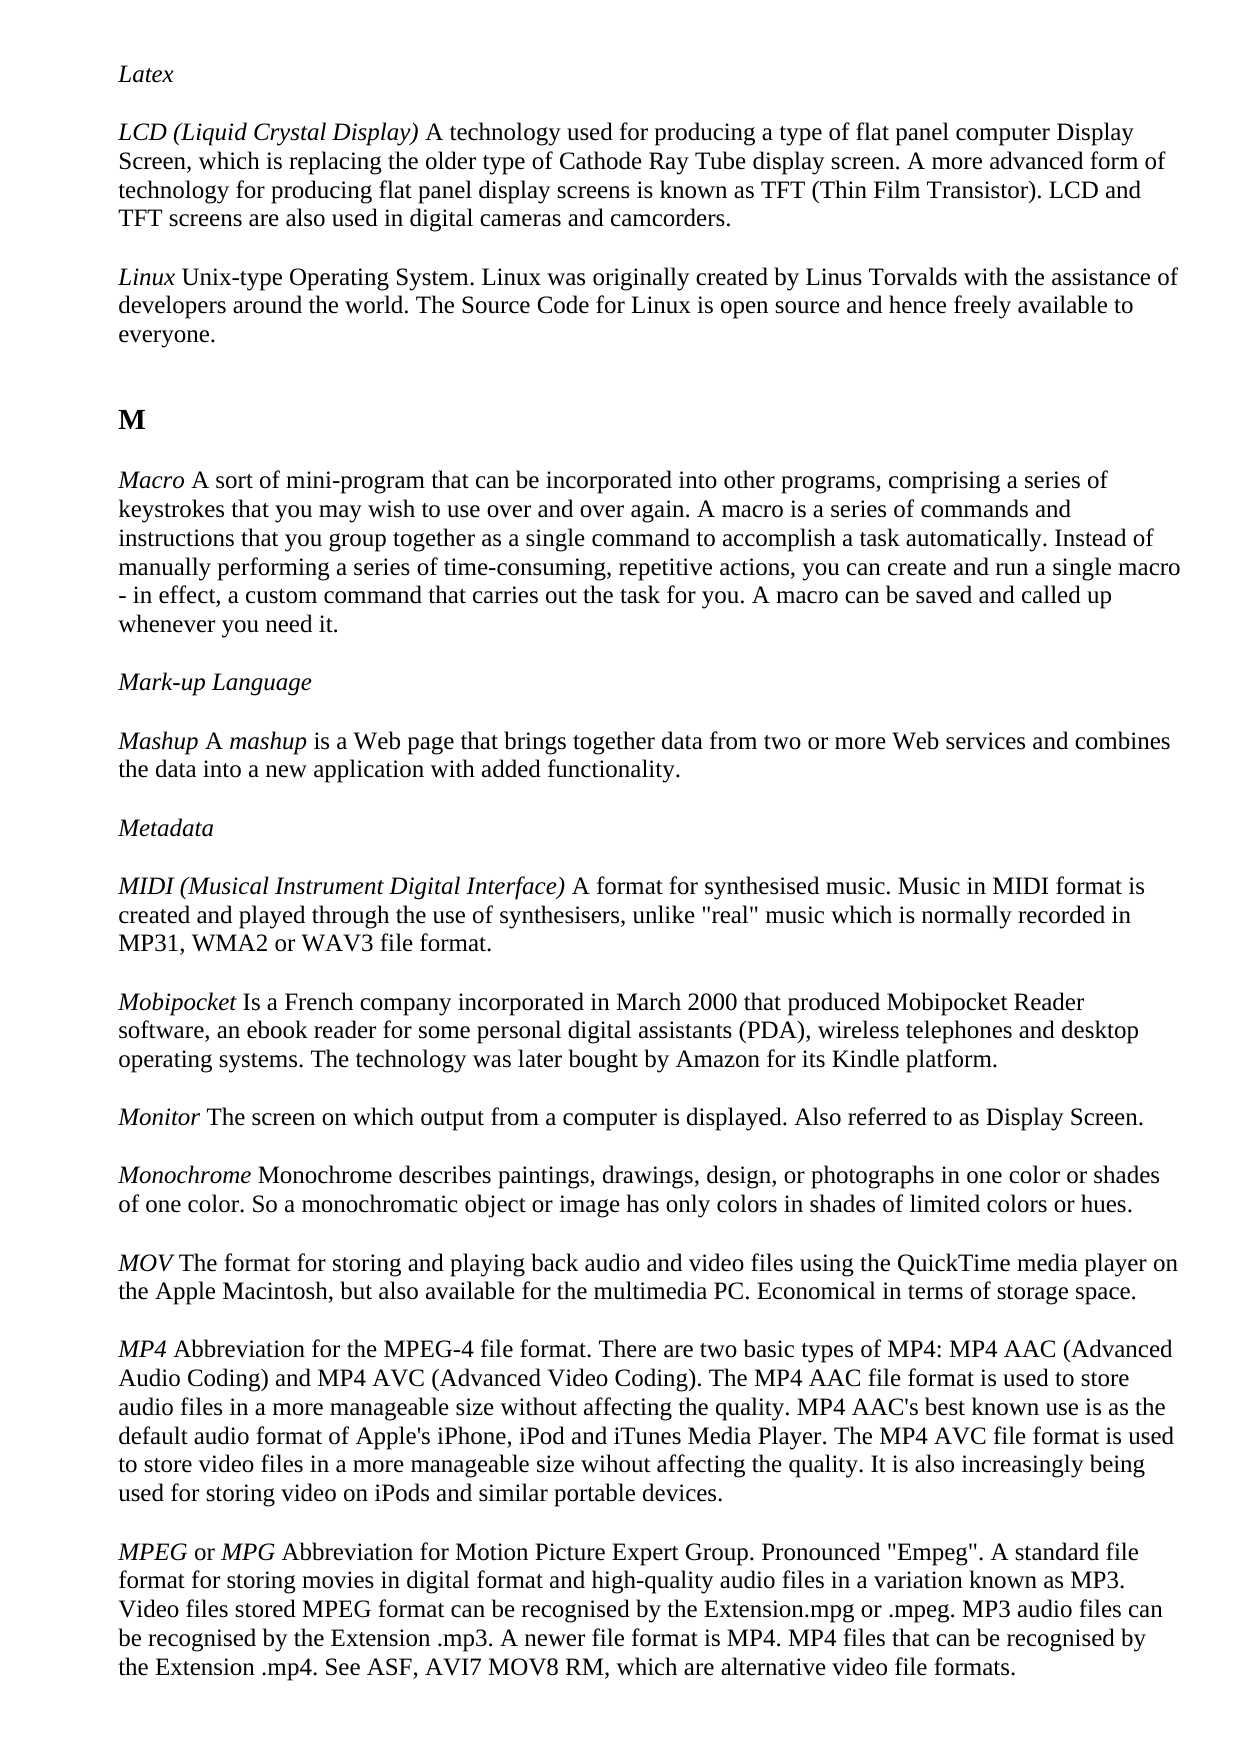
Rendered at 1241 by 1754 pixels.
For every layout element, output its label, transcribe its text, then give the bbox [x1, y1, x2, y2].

text Mobipocket Is a French company incorporated in March 2000 that produced Mobipocket Reader software, an ebook reader for some personal digital assistants (PDA), wireless telephones and desktop operating systems. The technology was later bought by Amazon for its Kindle platform. [118, 987, 1181, 1073]
text Linux Unix-type Operating System. Linux was originally created by Linus Torvalds with the assistance of developers around the world. The Source Code for Linux is open source and hence freely available to everyone. [118, 262, 1181, 348]
text Monochrome Monochrome describes paintings, drawings, design, or photographs in one color or shades of one color. So a monochromatic object or image has only colors in shades of limited colors or hues. [118, 1161, 1181, 1218]
subtitle M [118, 402, 1181, 436]
text Macro A sort of mini-program that can be incorporated into other programs, comprising a series of keystrokes that you may wish to use over and over again. A macro is a series of commands and instructions that you group together as a single command to accomplish a task automatically. Instead of manually performing a series of time-consuming, repetitive actions, you can create and run a single macro - in effect, a custom command that carries out the task for you. A macro can be saved and called up whenever you need it. [118, 466, 1181, 638]
text MOV The format for storing and playing back audio and video files using the QuickTime media player on the Apple Macintosh, but also available for the multimedia PC. Economical in terms of storage space. [118, 1248, 1181, 1305]
text Mashup A mashup is a Web page that brings together data from two or more Web services and combines the data into a new application with added functionality. [118, 726, 1181, 783]
text MP4 Abbreviation for the MPEG-4 file format. There are two basic types of MP4: MP4 AAC (Advanced Audio Coding) and MP4 AVC (Advanced Video Coding). The MP4 AAC file format is used to store audio files in a more manageable size without affecting the quality. MP4 AAC's best known use is as the default audio format of Apple's iPhone, iPod and iTunes Media Player. The MP4 AVC file format is used to store video files in a more manageable size wihout affecting the quality. It is also increasingly being used for storing video on iPods and similar portable devices. [118, 1334, 1181, 1507]
text Mark-up Language [118, 667, 1181, 696]
text Metadata [118, 813, 1181, 841]
text LCD (Liquid Crystal Display) A technology used for producing a type of flat panel computer Display Screen, which is replacing the older type of Cathode Ray Tube display screen. A more advanced form of technology for producing flat panel display screens is known as TFT (Thin Film Transistor). LCD and TFT screens are also used in digital cameras and camcorders. [118, 117, 1181, 232]
text MIDI (Musical Instrument Digital Interface) A format for synthesised music. Music in MIDI format is created and played through the use of synthesisers, unlike "real" music which is normally recorded in MP31, WMA2 or WAV3 file format. [118, 871, 1181, 957]
text MPEG or MPG Abbreviation for Motion Picture Expert Group. Pronounced "Empeg". A standard file format for storing movies in digital format and high-quality audio files in a variation known as MP3. Video files stored MPEG format can be recognised by the Extension.mpg or .mpeg. MP3 audio files can be recognised by the Extension .mp3. A newer file format is MP4. MP4 files that can be recognised by the Extension .mp4. See ASF, AVI7 MOV8 RM, which are alternative video file formats. [118, 1537, 1181, 1680]
text Monitor The screen on which output from a computer is displayed. Also referred to as Display Screen. [118, 1102, 1181, 1131]
text Latex [118, 59, 1181, 88]
